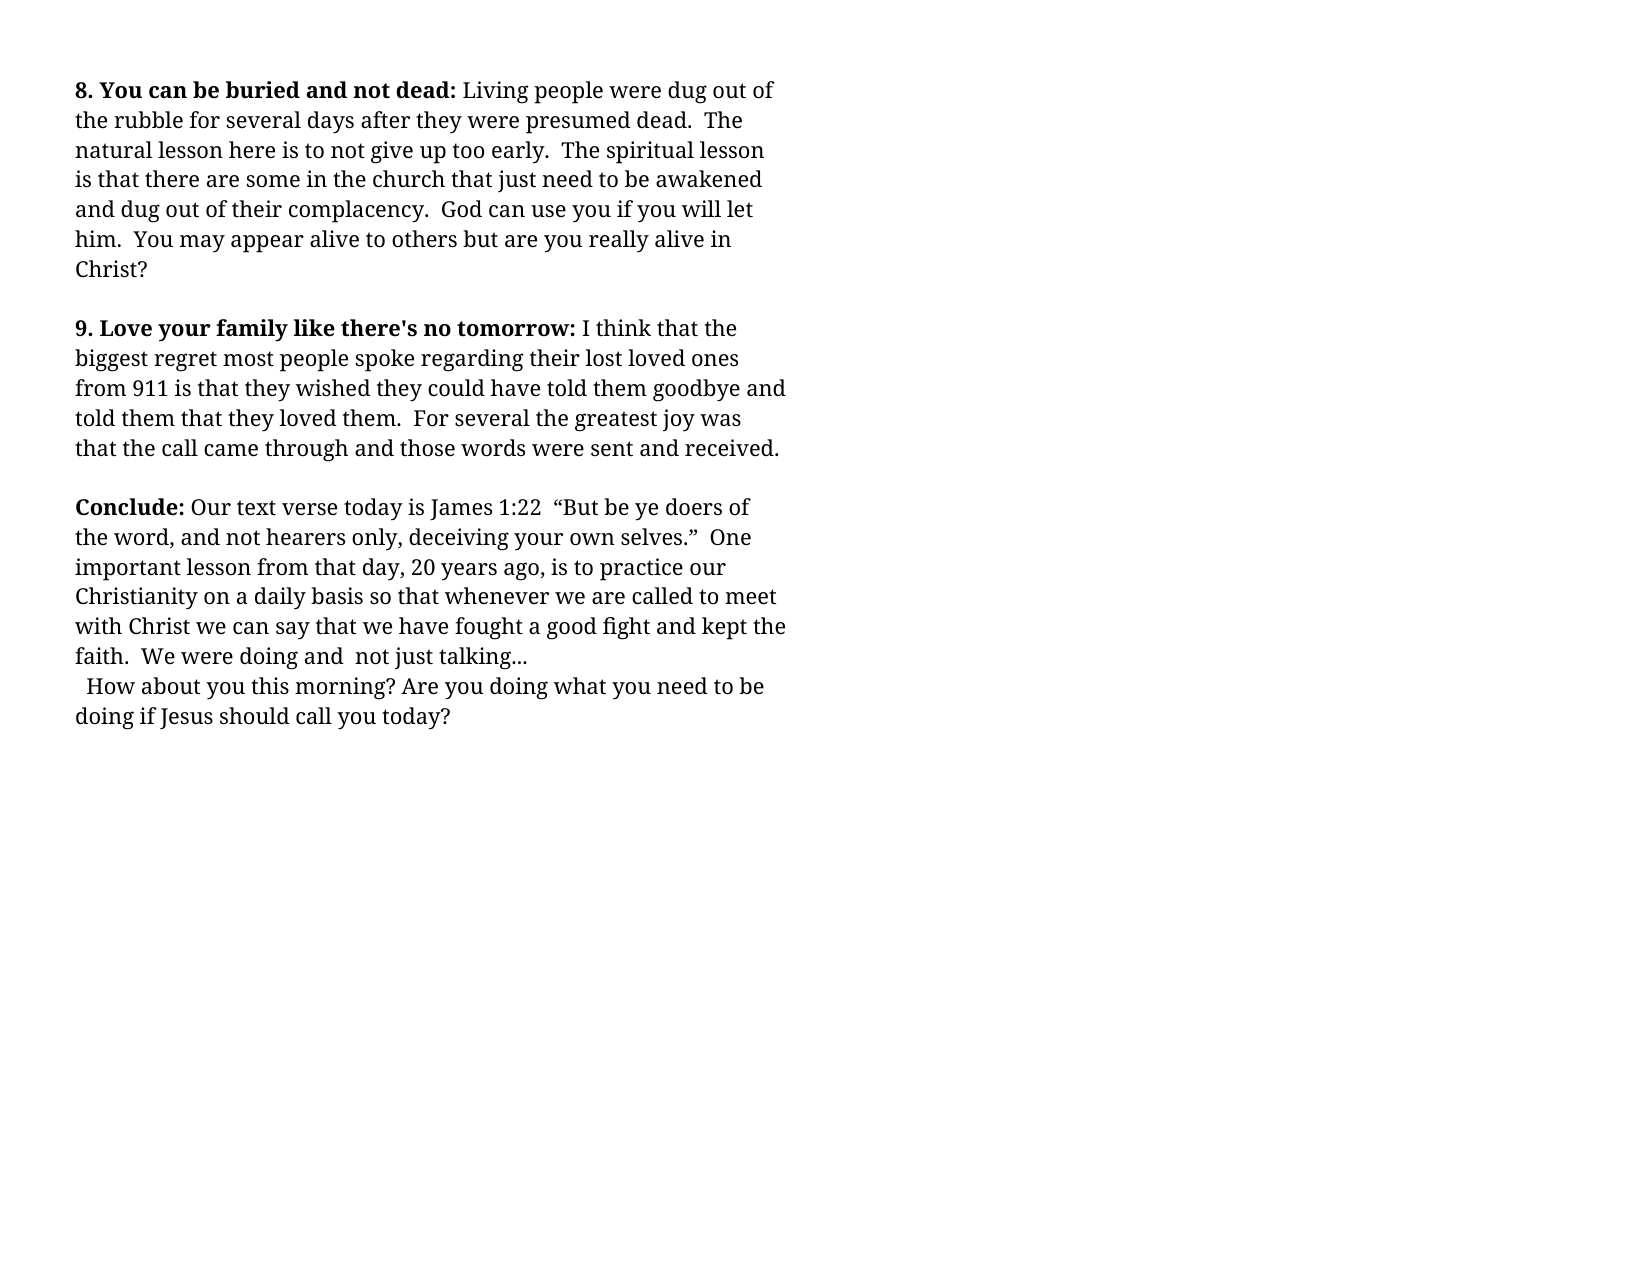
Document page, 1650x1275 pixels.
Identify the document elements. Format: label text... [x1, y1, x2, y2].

subtitle How about you this morning? Are you doing what you need to be doing if Jesus should call you today? [75, 671, 787, 730]
subtitle Conclude: Our text verse today is James 1:22 “But be ye doers of the word, and not hearers only, deceiving your own selves.” One important lesson from that day, 20 years ago, is to practice our Christianity on a daily basis so that whenever we are called to meet with Christ we can say that we have fought a good fight and kept the faith. We were doing and not just talking... [75, 492, 787, 671]
subtitle 9. Love your family like there's no tomorrow: I think that the biggest regret most people spoke regarding their lost loved ones from 911 is that they wished they could have told them goodbye and told them that they loved them. For several the greatest joy was that the call came through and those words were sent and received. [75, 313, 787, 462]
subtitle 8. You can be buried and not dead: Living people were dug out of the rubble for several days after they were presumed dead. The natural lesson here is to not give up too early. The spiritual lesson is that there are some in the church that just need to be awakened and dug out of their complacency. God can use you if you will let him. You may appear alive to others but are you really alive in Christ? [75, 75, 787, 283]
